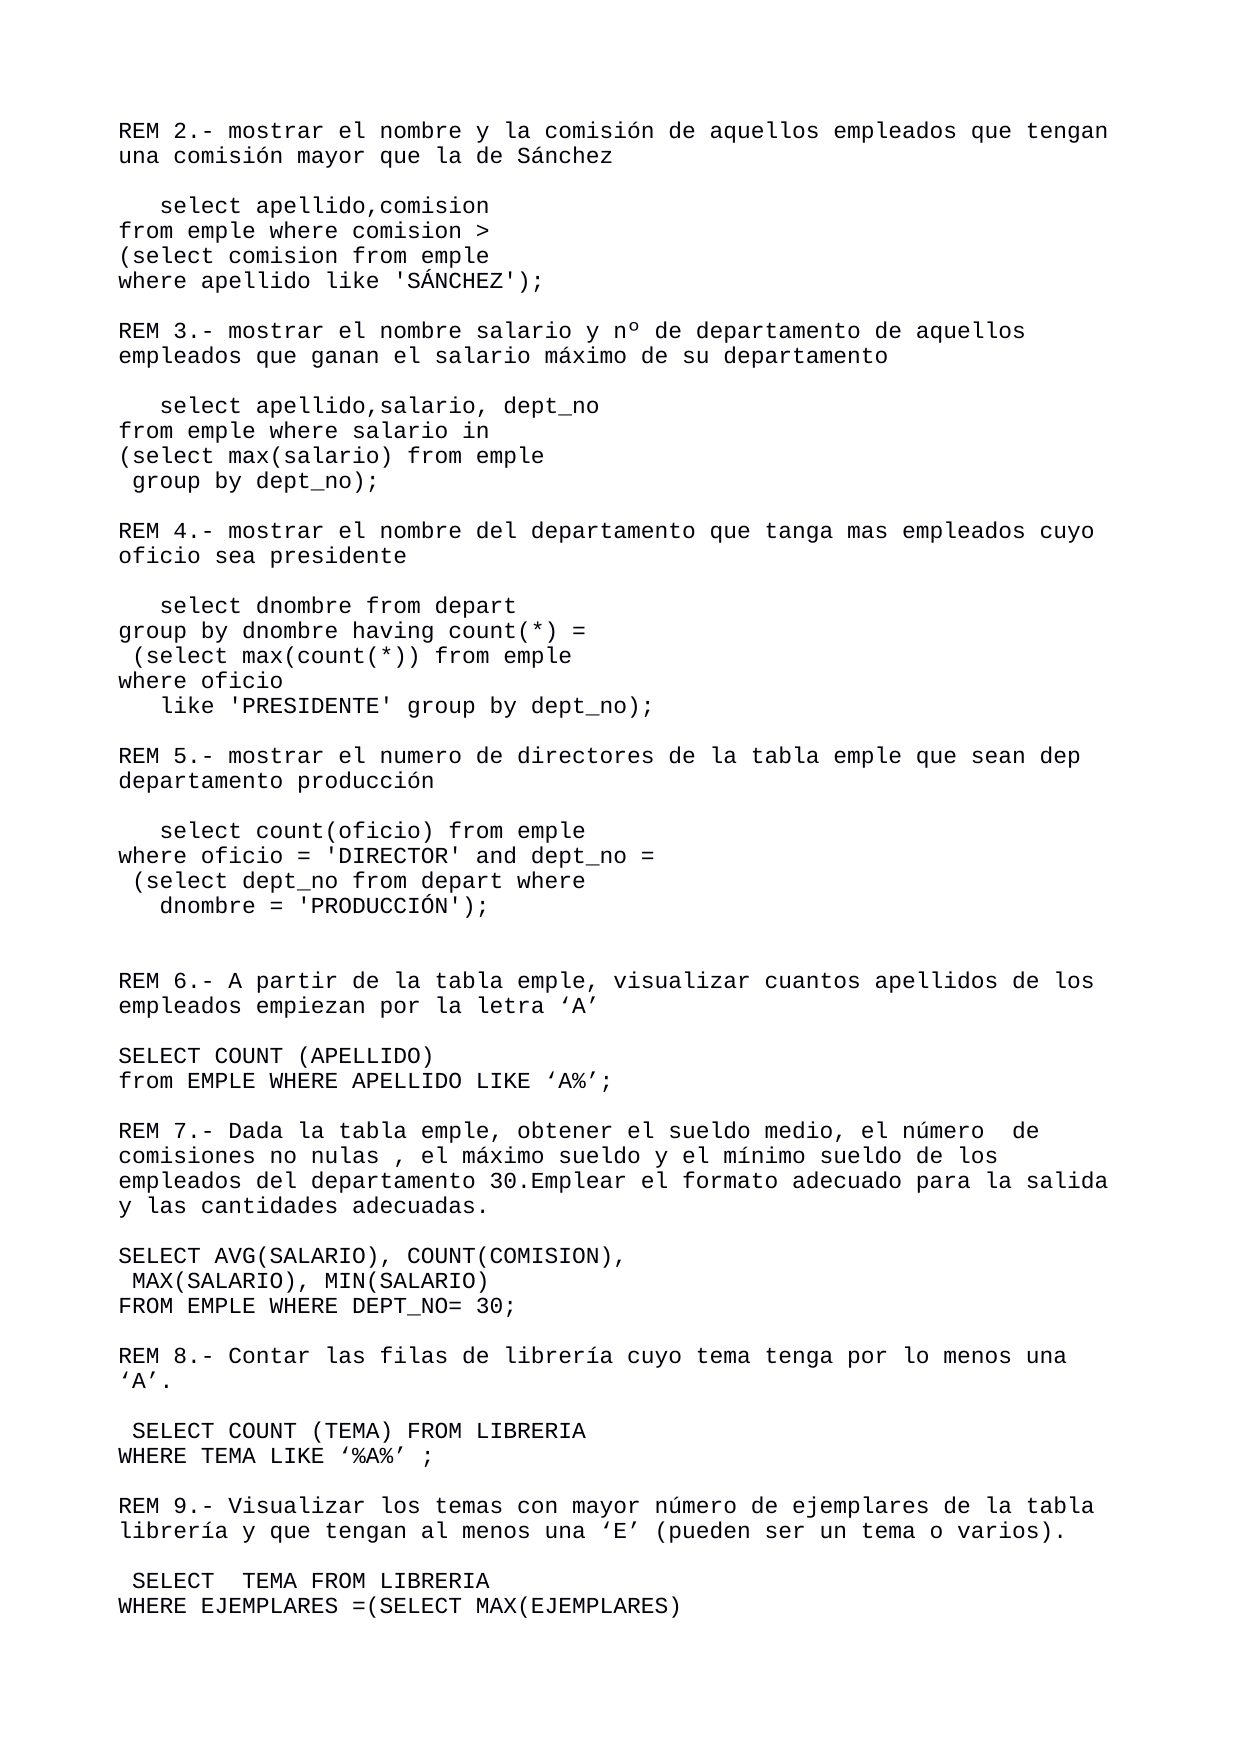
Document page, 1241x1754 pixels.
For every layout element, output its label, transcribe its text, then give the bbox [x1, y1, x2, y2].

text where oficio [118, 668, 1122, 693]
text select apellido,comision [118, 193, 1122, 218]
text where apellido like 'SÁNCHEZ'); [118, 268, 1122, 293]
text select apellido,salario, dept_no [118, 393, 1122, 418]
text SELECT TEMA FROM LIBRERIA [118, 1568, 1122, 1593]
text REM 9.- Visualizar los temas con mayor número de ejemplares de la tabla librería y que tengan al menos una ‘E’ (pueden ser un tema o varios). [118, 1493, 1122, 1543]
text REM 3.- mostrar el nombre salario y nº de departamento de aquellos empleados que ganan el salario máximo de su departamento [118, 318, 1122, 368]
text select count(oficio) from emple [118, 818, 1122, 843]
text REM 5.- mostrar el numero de directores de la tabla emple que sean dep departamento producción [118, 743, 1122, 793]
text (select comision from emple [118, 243, 1122, 268]
text from EMPLE WHERE APELLIDO LIKE ‘A%’; [118, 1068, 1122, 1093]
text REM 6.- A partir de la tabla emple, visualizar cuantos apellidos de los empleados empiezan por la letra ‘A’ [118, 968, 1122, 1018]
text SELECT COUNT (APELLIDO) [118, 1043, 1122, 1068]
text like 'PRESIDENTE' group by dept_no); [118, 693, 1122, 718]
text REM 2.- mostrar el nombre y la comisión de aquellos empleados que tengan una comisión mayor que la de Sánchez [118, 118, 1122, 168]
text REM 8.- Contar las filas de librería cuyo tema tenga por lo menos una ‘A’. [118, 1343, 1122, 1393]
text (select max(count(*)) from emple [118, 643, 1122, 668]
text where oficio = 'DIRECTOR' and dept_no = [118, 843, 1122, 868]
text (select dept_no from depart where [118, 868, 1122, 893]
text from emple where comision > [118, 218, 1122, 243]
text dnombre = 'PRODUCCIÓN'); [118, 893, 1122, 918]
text (select max(salario) from emple [118, 443, 1122, 468]
text group by dept_no); [118, 468, 1122, 493]
text SELECT AVG(SALARIO), COUNT(COMISION), [118, 1243, 1122, 1268]
text from emple where salario in [118, 418, 1122, 443]
text group by dnombre having count(*) = [118, 618, 1122, 643]
text SELECT COUNT (TEMA) FROM LIBRERIA [118, 1418, 1122, 1443]
text WHERE TEMA LIKE ‘%A%’ ; [118, 1443, 1122, 1468]
text REM 4.- mostrar el nombre del departamento que tanga mas empleados cuyo oficio sea presidente [118, 518, 1122, 568]
text WHERE EJEMPLARES =(SELECT MAX(EJEMPLARES) [118, 1593, 1122, 1618]
text select dnombre from depart [118, 593, 1122, 618]
text FROM EMPLE WHERE DEPT_NO= 30; [118, 1293, 1122, 1318]
text MAX(SALARIO), MIN(SALARIO) [118, 1268, 1122, 1293]
text REM 7.- Dada la tabla emple, obtener el sueldo medio, el número de comisiones no nulas , el máximo sueldo y el mínimo sueldo de los empleados del departamento 30.Emplear el formato adecuado para la salida y las cantidades adecuadas. [118, 1118, 1122, 1218]
